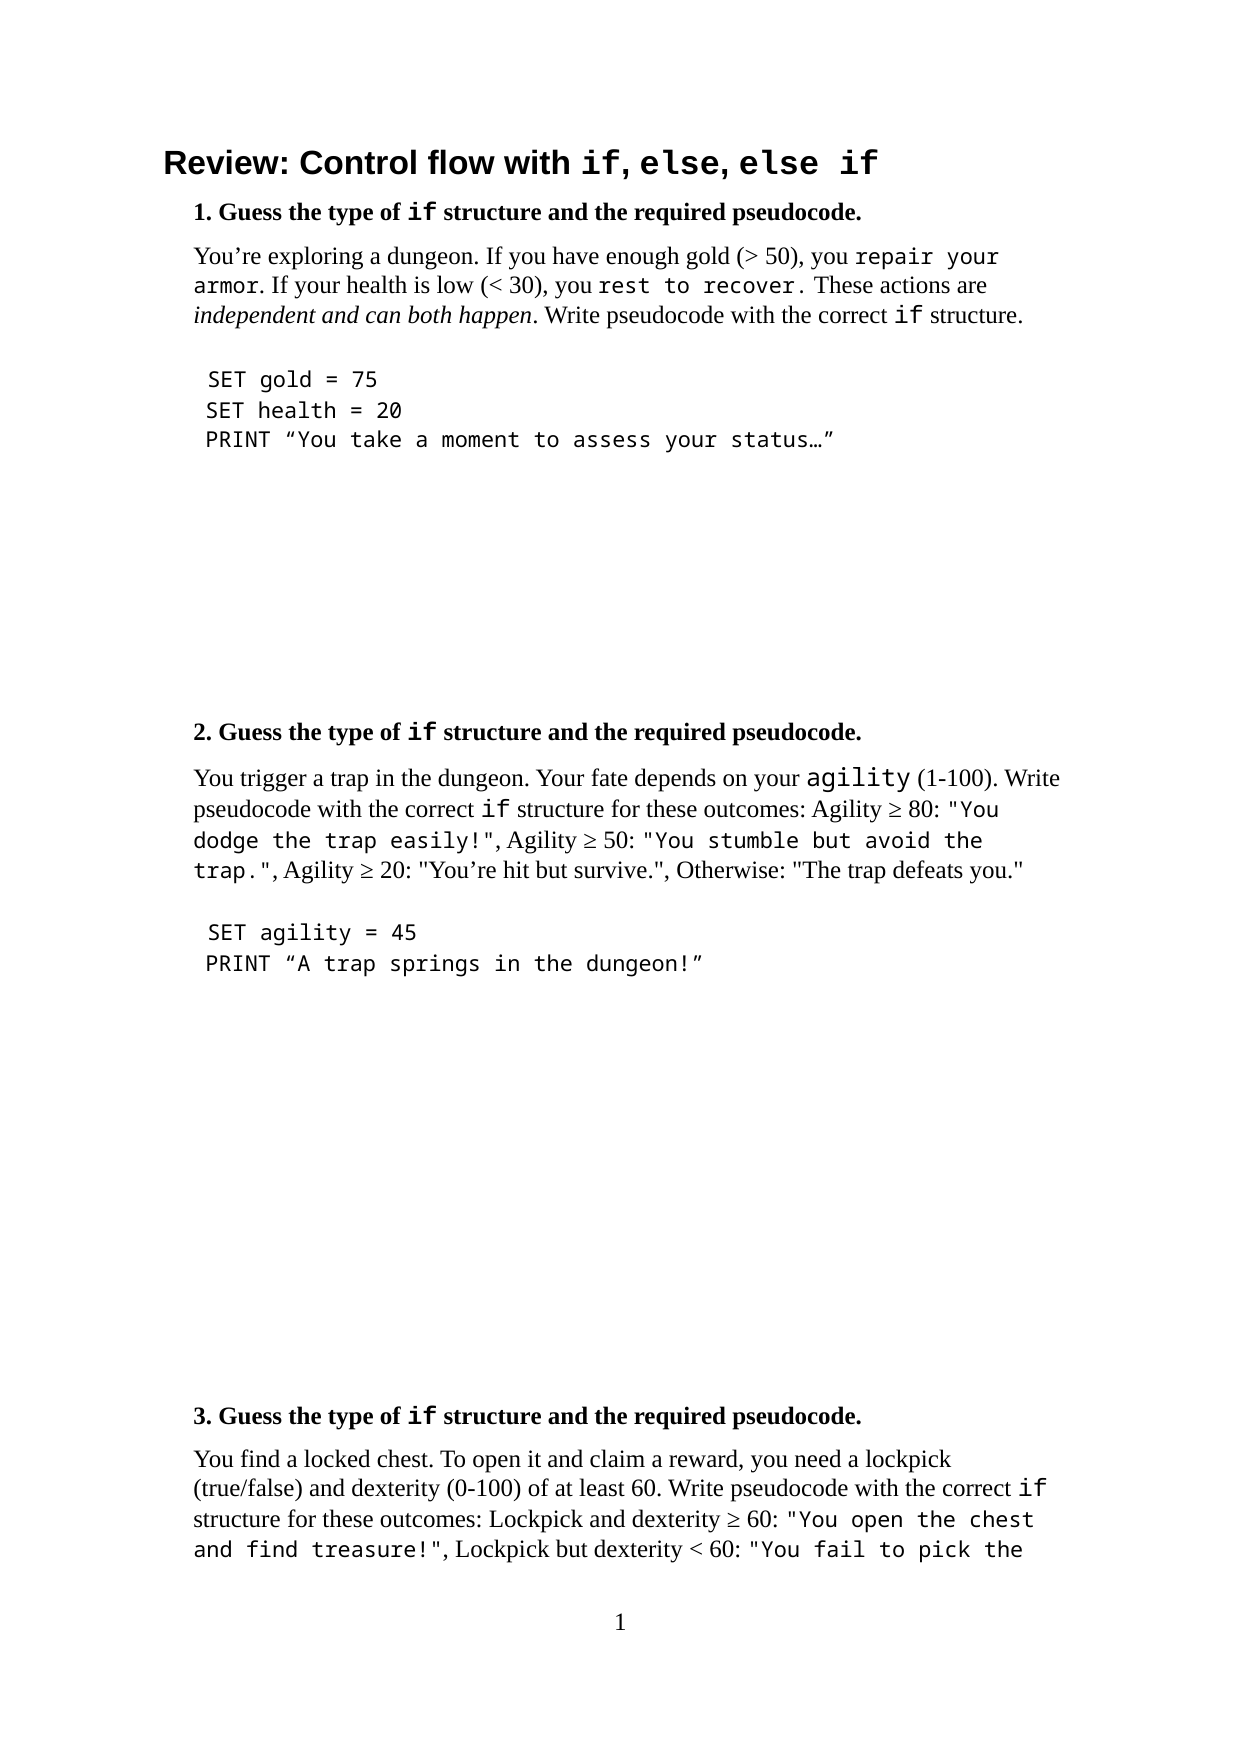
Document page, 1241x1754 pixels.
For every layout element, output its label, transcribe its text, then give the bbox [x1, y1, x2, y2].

list You’re exploring a dungeon. If you have enough gold (> 50), you repair your armor. If your health is low (< 30), you rest to recover. These actions are independent and can both happen. Write pseudocode with the correct if structure. [156, 241, 1063, 331]
list You find a locked chest. To open it and claim a reward, you need a lockpick (true/false) and dexterity (0-100) of at least 60. Write pseudocode with the correct if structure for these outcomes: Lockpick and dexterity ≥ 60: "You open the chest and find treasure!", Lockpick but dexterity < 60: "You fail to pick the [156, 1444, 1063, 1563]
list You trigger a trap in the dungeon. Your fate depends on your agility (1-100). Write pseudocode with the correct if structure for these outcomes: Agility ≥ 80: "You dodge the trap easily!", Agility ≥ 50: "You stumble but avoid the trap.", Agility ≥ 20: "You’re hit but survive.", Otherwise: "The trap defeats you." [156, 760, 1063, 884]
list 3. Guess the type of if structure and the required pseudocode. [156, 1401, 1122, 1432]
list 1. Guess the type of if structure and the required pseudocode. [156, 197, 1122, 228]
text SET agility = 45 PRINT “A trap springs in the dungeon!” [192, 914, 1063, 1313]
text SET gold = 75 SET health = 20 PRINT “You take a moment to assess your status…” [192, 361, 1063, 454]
subtitle Review: Control flow with if, else, else if [118, 143, 1122, 185]
list 2. Guess the type of if structure and the required pseudocode. [156, 717, 1122, 747]
